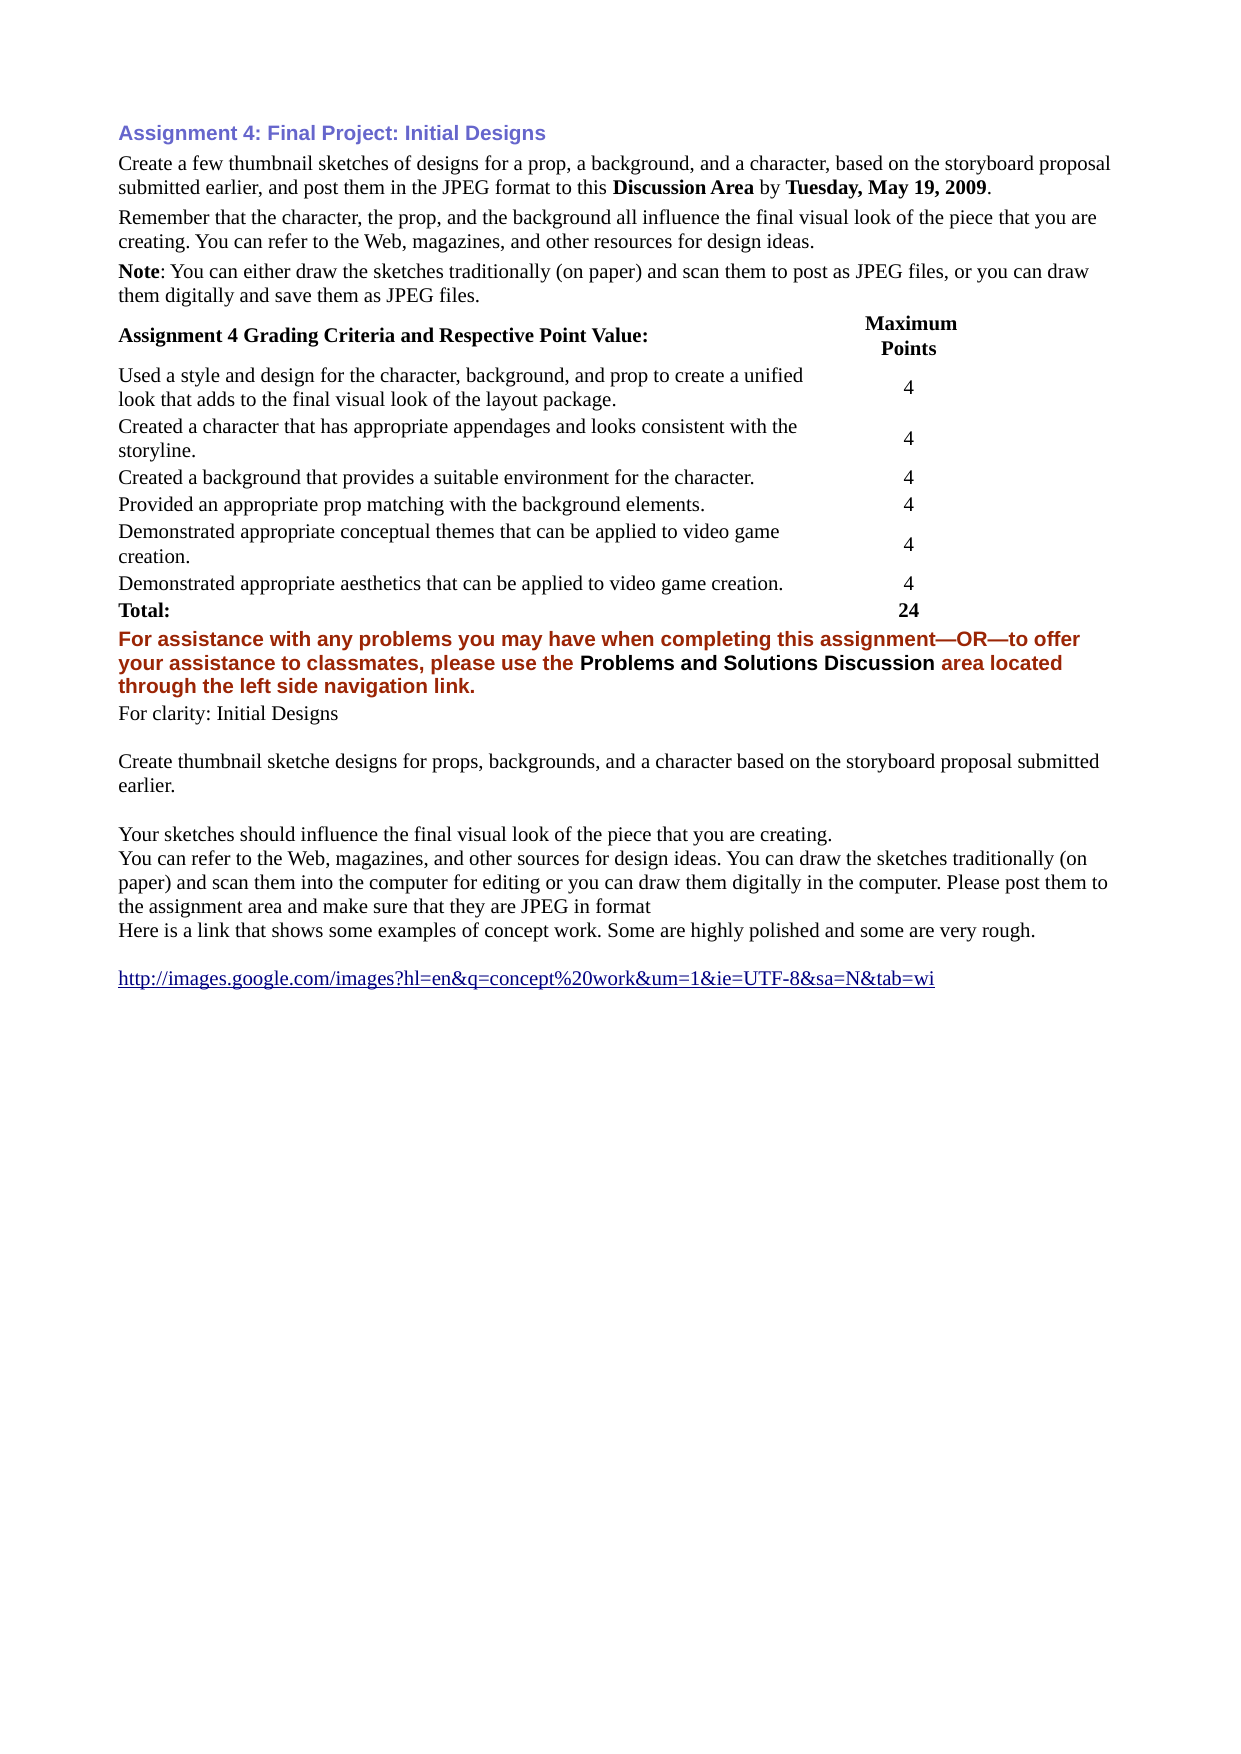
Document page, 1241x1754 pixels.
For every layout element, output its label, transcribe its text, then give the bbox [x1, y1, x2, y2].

table_cell Created a background that provides a suitable environment for the character. [117, 464, 821, 491]
table_header Assignment 4 Grading Criteria and Respective Point Value: [117, 310, 821, 361]
text For clarity: Initial Designs Create thumbnail sketche designs for props, backgrounds, and a character based on the storyboard proposal submitted earlier. Your sketches should influence the final visual look of the piece that you are creating. You can refer to the Web, magazines, and other sources for design ideas. You can draw the sketches traditionally (on paper) and scan them into the computer for editing or you can draw them digitally in the computer. Please post them to the assignment area and make sure that they are JPEG in format [118, 701, 1122, 918]
table_cell 4 [821, 518, 1001, 569]
table_cell 4 [821, 569, 1001, 596]
table_header Maximum Points [821, 310, 1001, 361]
table_cell Used a style and design for the character, background, and prop to create a unified look that adds to the final visual look of the layout package. [117, 361, 821, 412]
table_cell 4 [821, 361, 1001, 412]
table_cell Provided an appropriate prop matching with the background elements. [117, 491, 821, 518]
text Create a few thumbnail sketches of designs for a prop, a background, and a character, based on the storyboard proposal submitted earlier, and post them in the JPEG format to this Discussion Area by Tuesday, May 19, 2009. [118, 151, 1122, 199]
table_cell Total: [117, 596, 821, 623]
table_cell 4 [821, 491, 1001, 518]
text Here is a link that shows some examples of concept work. Some are highly polished and some are very rough. http://images.google.com/images?hl=en&q=concept%20work&um=1&ie=UTF-8&sa=N&tab=wi [118, 918, 1122, 990]
text Note: You can either draw the sketches traditionally (on paper) and scan them to post as JPEG files, or you can draw them digitally and save them as JPEG files. [118, 259, 1122, 307]
text Remember that the character, the prop, and the background all influence the final visual look of the piece that you are creating. You can refer to the Web, magazines, and other resources for design ideas. [118, 205, 1122, 253]
table_cell Created a character that has appropriate appendages and looks consistent with the storyline. [117, 412, 821, 463]
table_cell Demonstrated appropriate aesthetics that can be applied to video game creation. [117, 569, 821, 596]
table_cell 4 [821, 464, 1001, 491]
table_cell 4 [821, 412, 1001, 463]
text For assistance with any problems you may have when completing this assignment—OR—to offer your assistance to classmates, please use the Problems and Solutions Discussion area located through the left side navigation link. [118, 626, 1122, 698]
table_cell 24 [821, 596, 1001, 623]
text Assignment 4: Final Project: Initial Designs [118, 121, 1122, 145]
table_cell Demonstrated appropriate conceptual themes that can be applied to video game creation. [117, 518, 821, 569]
